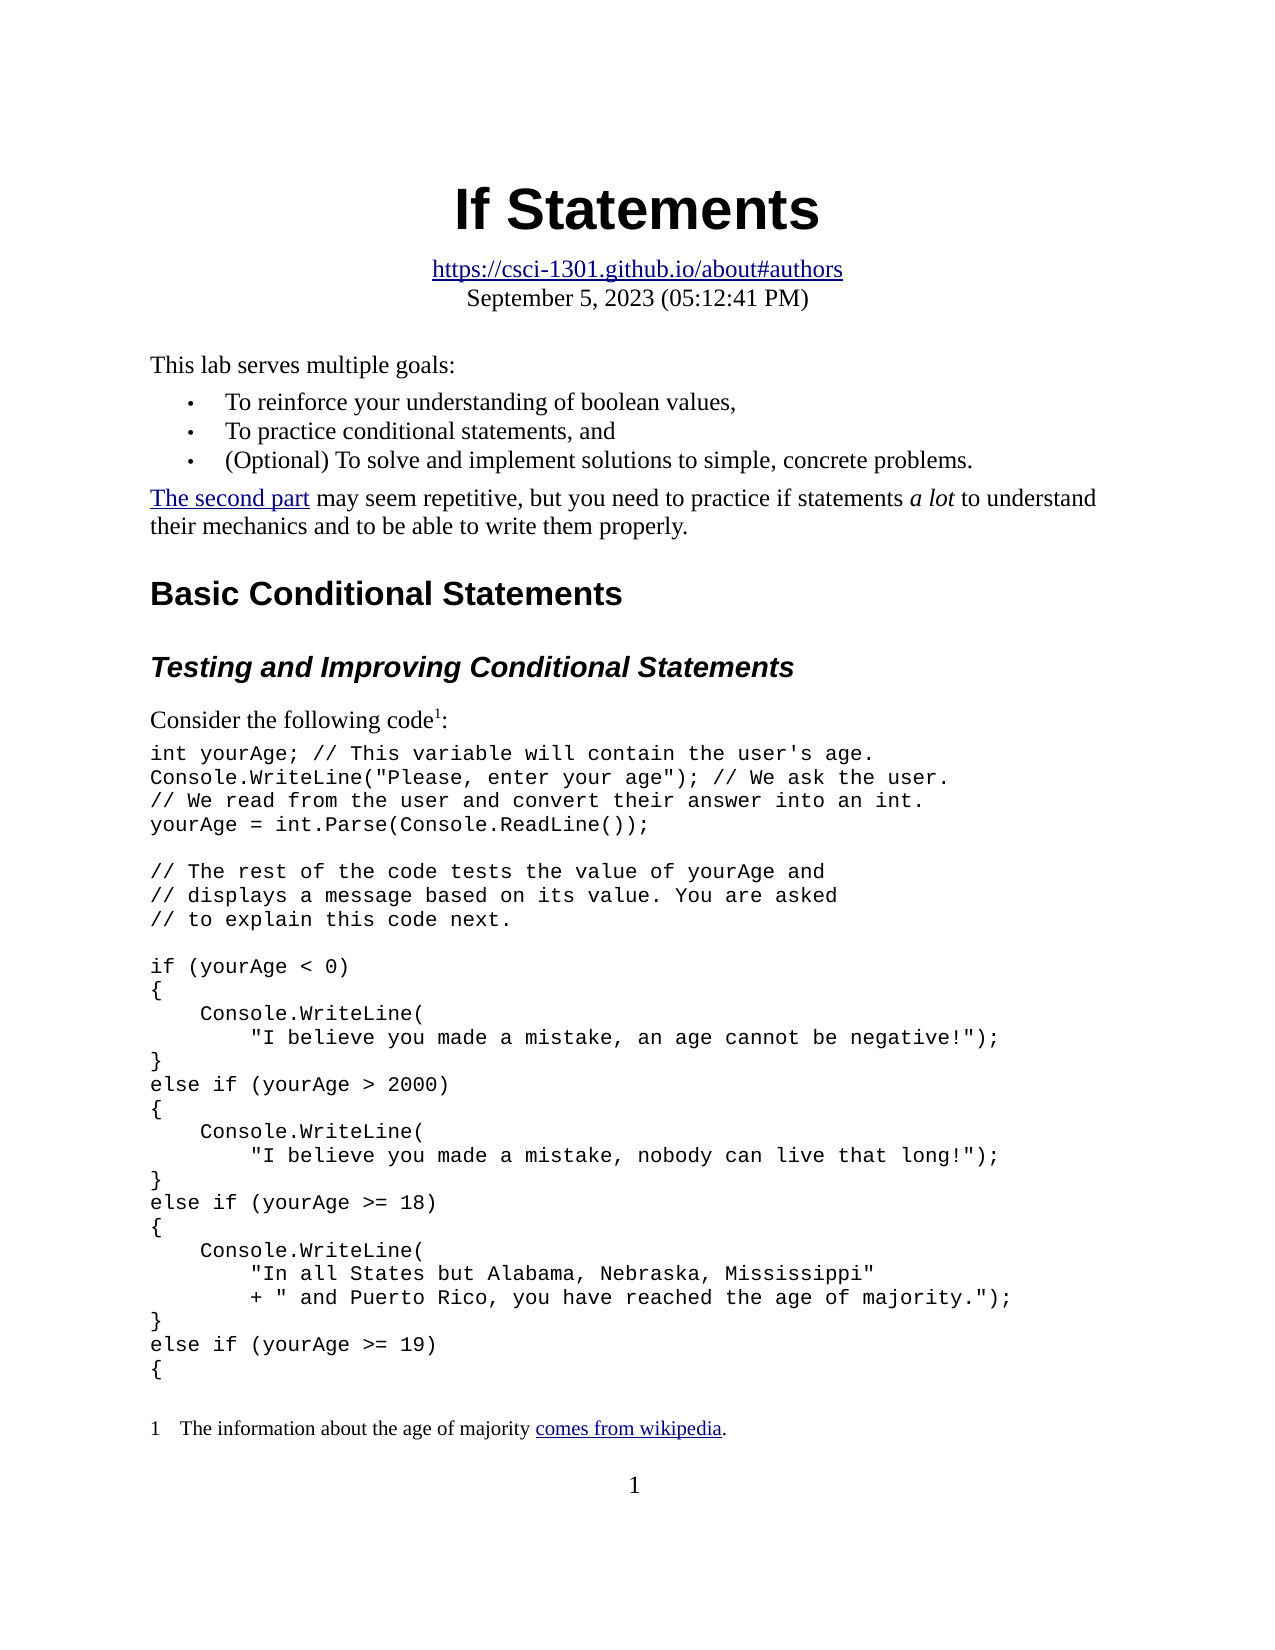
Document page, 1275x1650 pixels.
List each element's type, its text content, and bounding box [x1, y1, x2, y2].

text { [150, 1358, 1125, 1381]
text { [150, 1098, 1125, 1121]
text if (yourAge < 0) [150, 956, 1125, 979]
text // We read from the user and convert their answer into an int. [150, 790, 1125, 814]
text The information about the age of majority comes from wikipedia. [150, 1416, 1125, 1440]
text int yourAge; // This variable will contain the user's age. [150, 743, 1125, 767]
text else if (yourAge >= 19) [150, 1334, 1125, 1358]
title If Statements [150, 175, 1125, 242]
text { [150, 1216, 1125, 1239]
text // The rest of the code tests the value of yourAge and [150, 861, 1125, 885]
text "I believe you made a mistake, nobody can live that long!"); [150, 1145, 1125, 1169]
text This lab serves multiple goals: [150, 350, 1125, 378]
text Console.WriteLine( [150, 1003, 1125, 1027]
text Console.WriteLine( [150, 1121, 1125, 1145]
list To practice conditional statements, and [187, 416, 1125, 445]
text Consider the following code: [150, 705, 1125, 734]
text // to explain this code next. [150, 908, 1125, 932]
list (Optional) To solve and implement solutions to simple, concrete problems. [187, 445, 1125, 474]
text "In all States but Alabama, Nebraska, Mississippi" [150, 1263, 1125, 1287]
text } [150, 1050, 1125, 1074]
text else if (yourAge >= 18) [150, 1192, 1125, 1216]
text + " and Puerto Rico, you have reached the age of majority."); [150, 1287, 1125, 1311]
text Console.WriteLine("Please, enter your age"); // We ask the user. [150, 767, 1125, 790]
text Console.WriteLine( [150, 1239, 1125, 1263]
text else if (yourAge > 2000) [150, 1074, 1125, 1098]
subtitle Testing and Improving Conditional Statements [150, 650, 1125, 684]
text The second part may seem repetitive, but you need to practice if statements a lot to understand their mechanics and to be able to write them properly. [150, 483, 1125, 540]
text yourAge = int.Parse(Console.ReadLine()); [150, 814, 1125, 838]
text { [150, 979, 1125, 1003]
text https://csci-1301.github.io/about#authors [150, 254, 1125, 283]
text September 5, 2023 (05:12:41 PM) [150, 283, 1125, 312]
list To reinforce your understanding of boolean values, [187, 387, 1125, 416]
text } [150, 1169, 1125, 1192]
text "I believe you made a mistake, an age cannot be negative!"); [150, 1027, 1125, 1050]
subtitle Basic Conditional Statements [150, 574, 1125, 613]
text // displays a message based on its value. You are asked [150, 885, 1125, 908]
text } [150, 1311, 1125, 1334]
